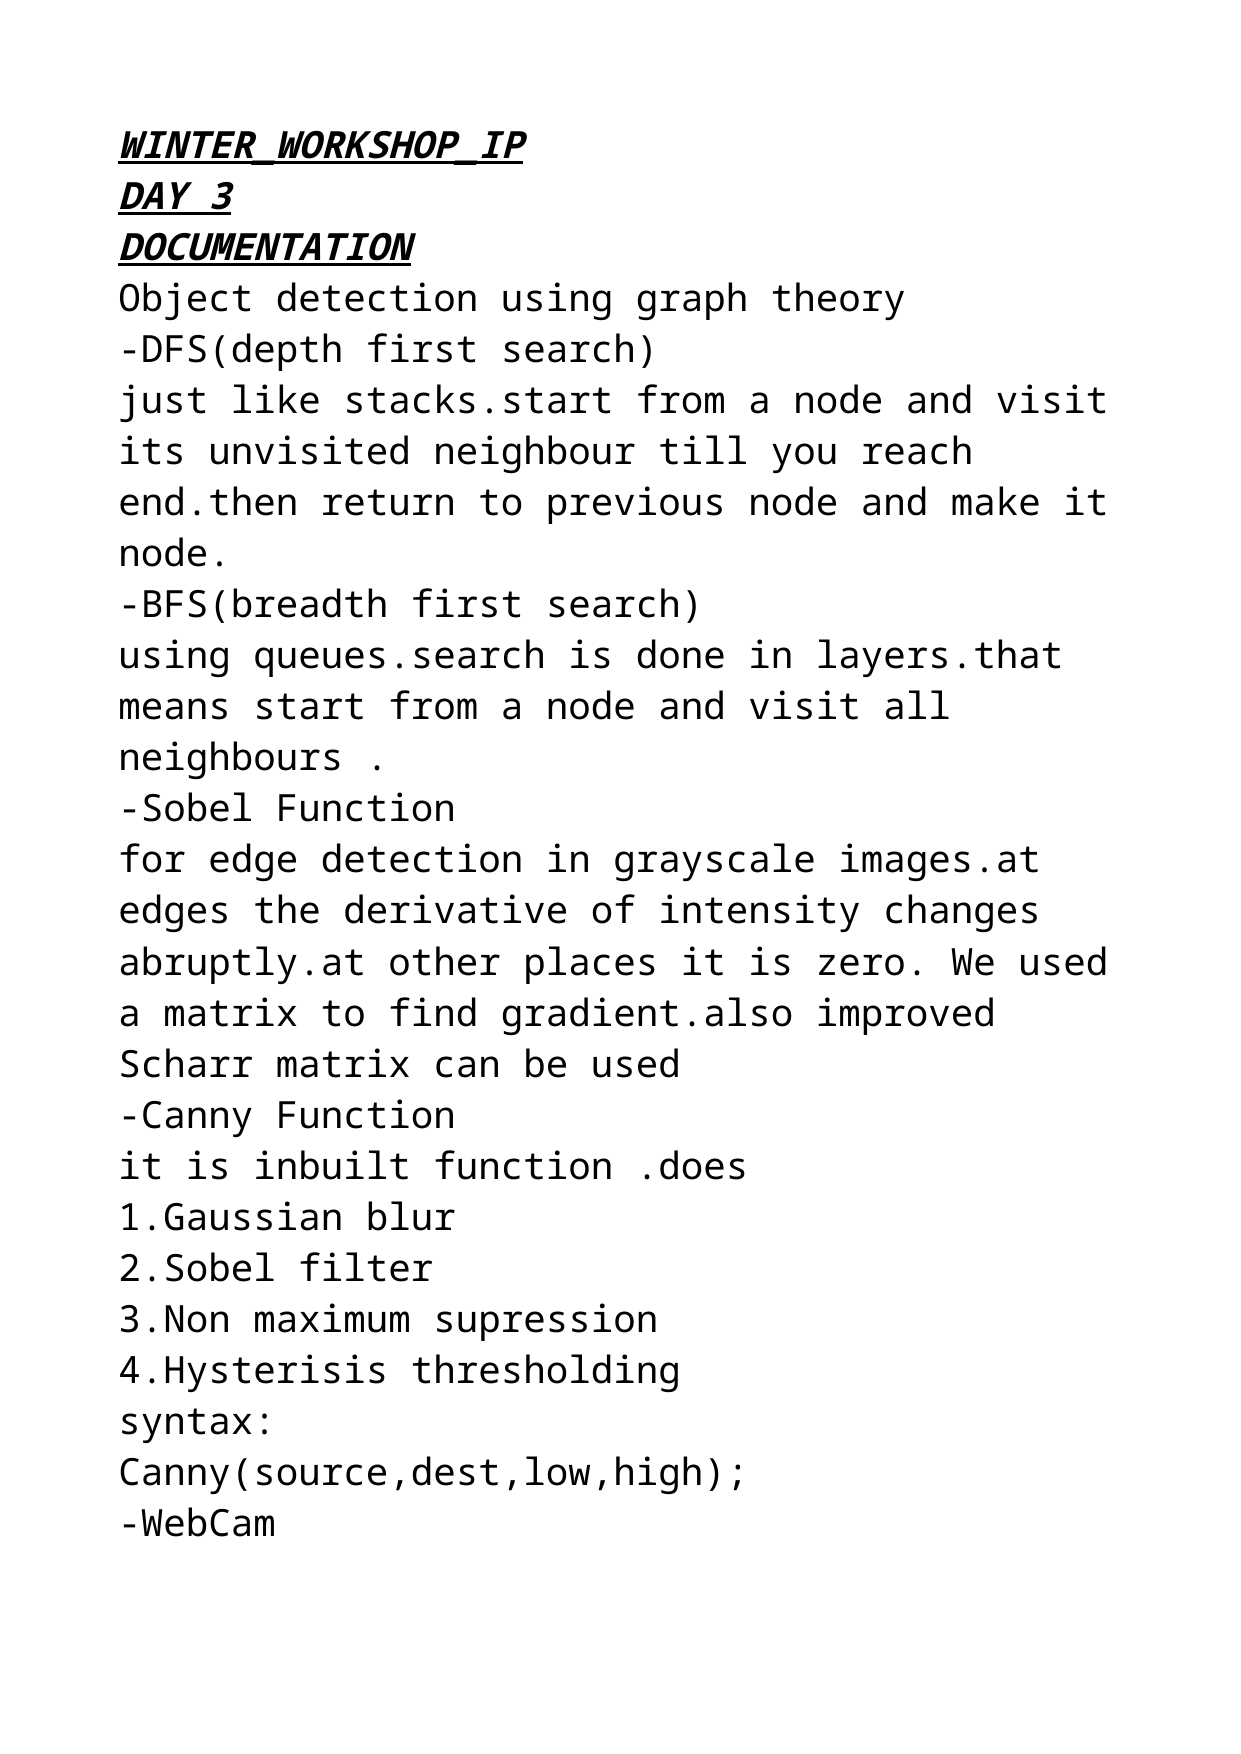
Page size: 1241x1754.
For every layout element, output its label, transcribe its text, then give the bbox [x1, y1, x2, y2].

text using queues.search is done in layers.that means start from a node and visit all neighbours . [118, 628, 1122, 782]
text it is inbuilt function .does [118, 1139, 1122, 1190]
text for edge detection in grayscale images.at edges the derivative of intensity changes abruptly.at other places it is zero. We used a matrix to find gradient.also improved Scharr matrix can be used [118, 833, 1122, 1088]
text 4.Hysterisis thresholding [118, 1343, 1122, 1394]
text syntax: [118, 1394, 1122, 1445]
text 1.Gaussian blur [118, 1190, 1122, 1241]
text DOCUMENTATION [118, 220, 1122, 271]
text just like stacks.start from a node and visit its unvisited neighbour till you reach end.then return to previous node and make it node. [118, 373, 1122, 577]
text Object detection using graph theory [118, 271, 1122, 322]
text -WebCam [118, 1496, 1122, 1547]
text -Canny Function [118, 1088, 1122, 1139]
text -Sobel Function [118, 782, 1122, 833]
text Canny(source,dest,low,high); [118, 1445, 1122, 1496]
text 3.Non maximum supression [118, 1292, 1122, 1343]
text -DFS(depth first search) [118, 322, 1122, 373]
text DAY 3 [118, 169, 1122, 220]
text 2.Sobel filter [118, 1241, 1122, 1292]
text -BFS(breadth first search) [118, 577, 1122, 628]
text WINTER_WORKSHOP_IP [118, 118, 1122, 169]
